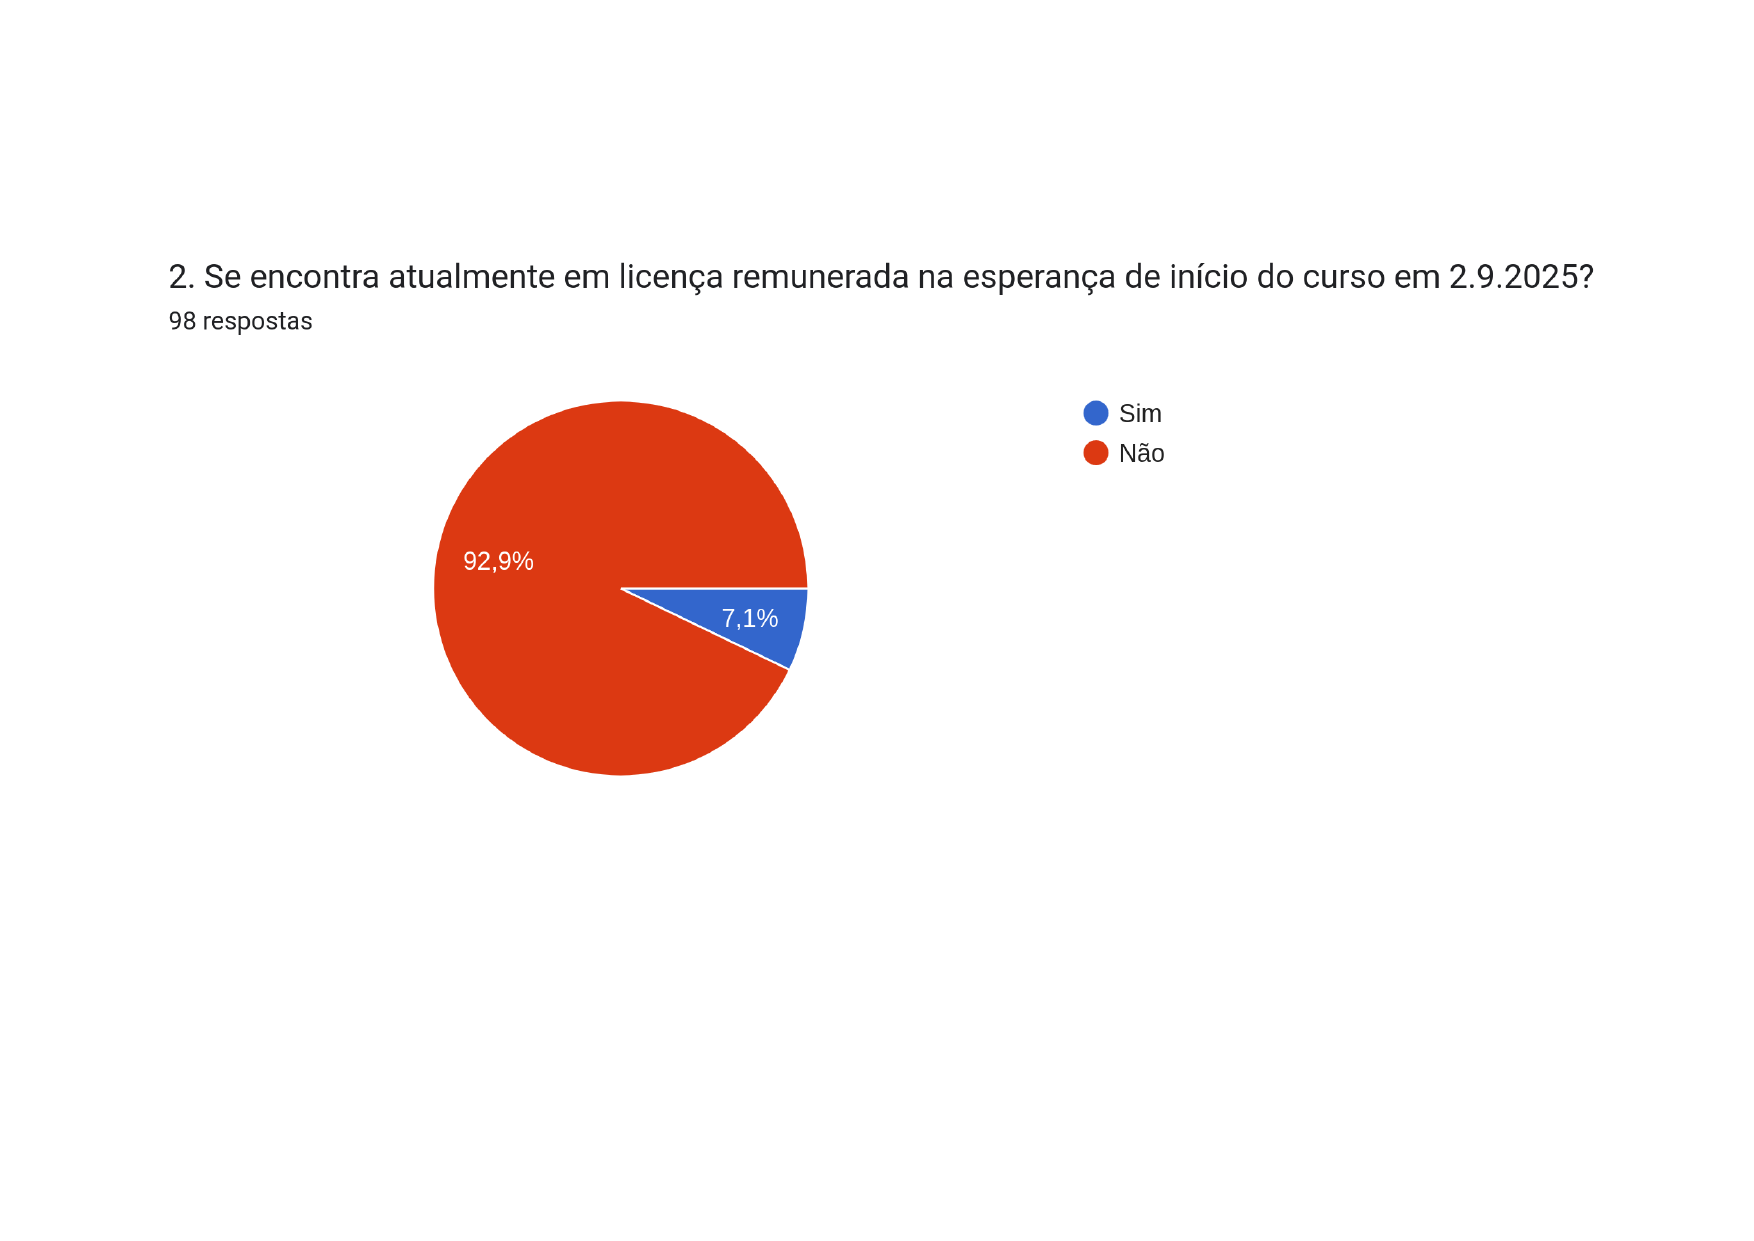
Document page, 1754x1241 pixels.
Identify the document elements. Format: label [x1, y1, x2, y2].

picture [118, 204, 1644, 847]
